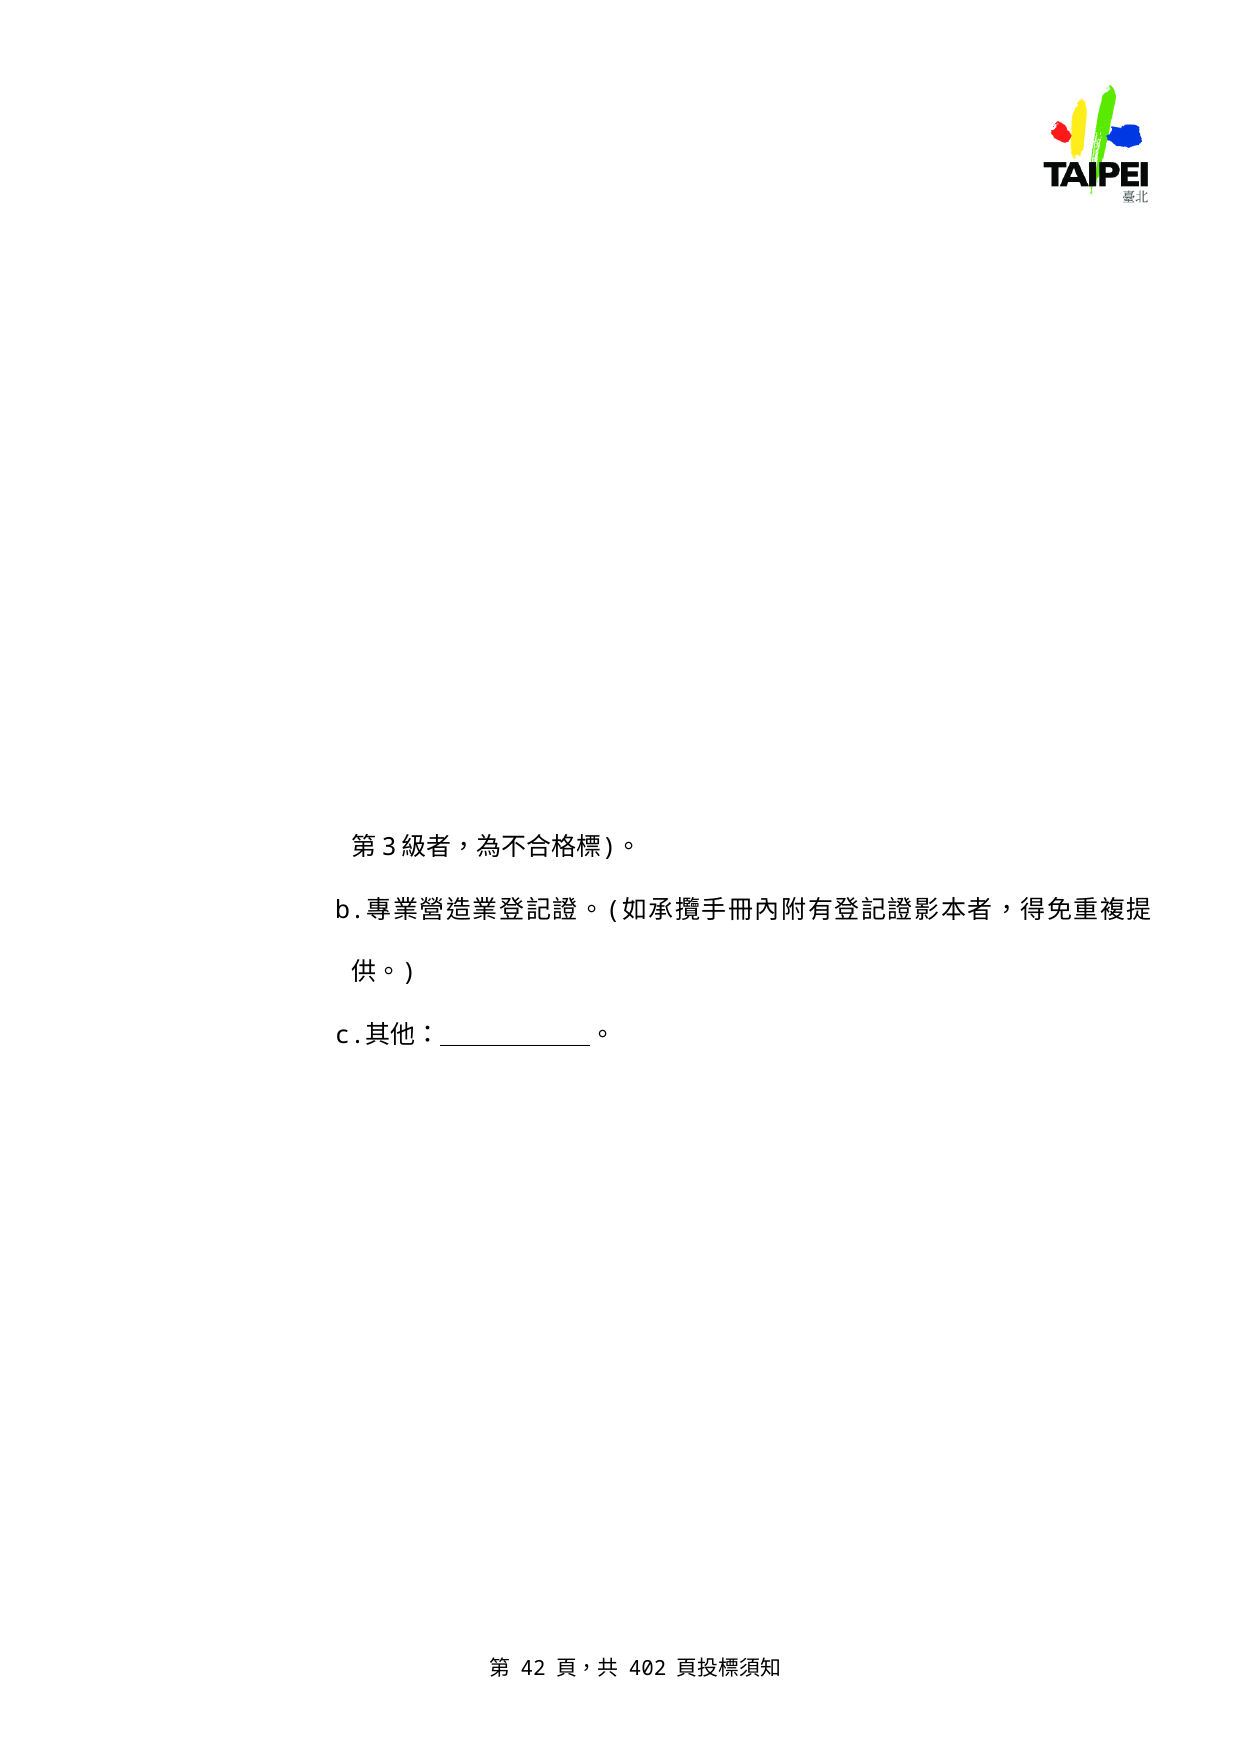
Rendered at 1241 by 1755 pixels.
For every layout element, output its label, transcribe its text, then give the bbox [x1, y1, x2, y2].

text c.其他：＿＿＿＿＿＿。 [335, 991, 1152, 1053]
text 第3級者，為不合格標)。 [335, 803, 1152, 866]
text b.專業營造業登記證。(如承攬手冊內附有登記證影本者，得免重複提供。) [335, 866, 1152, 991]
